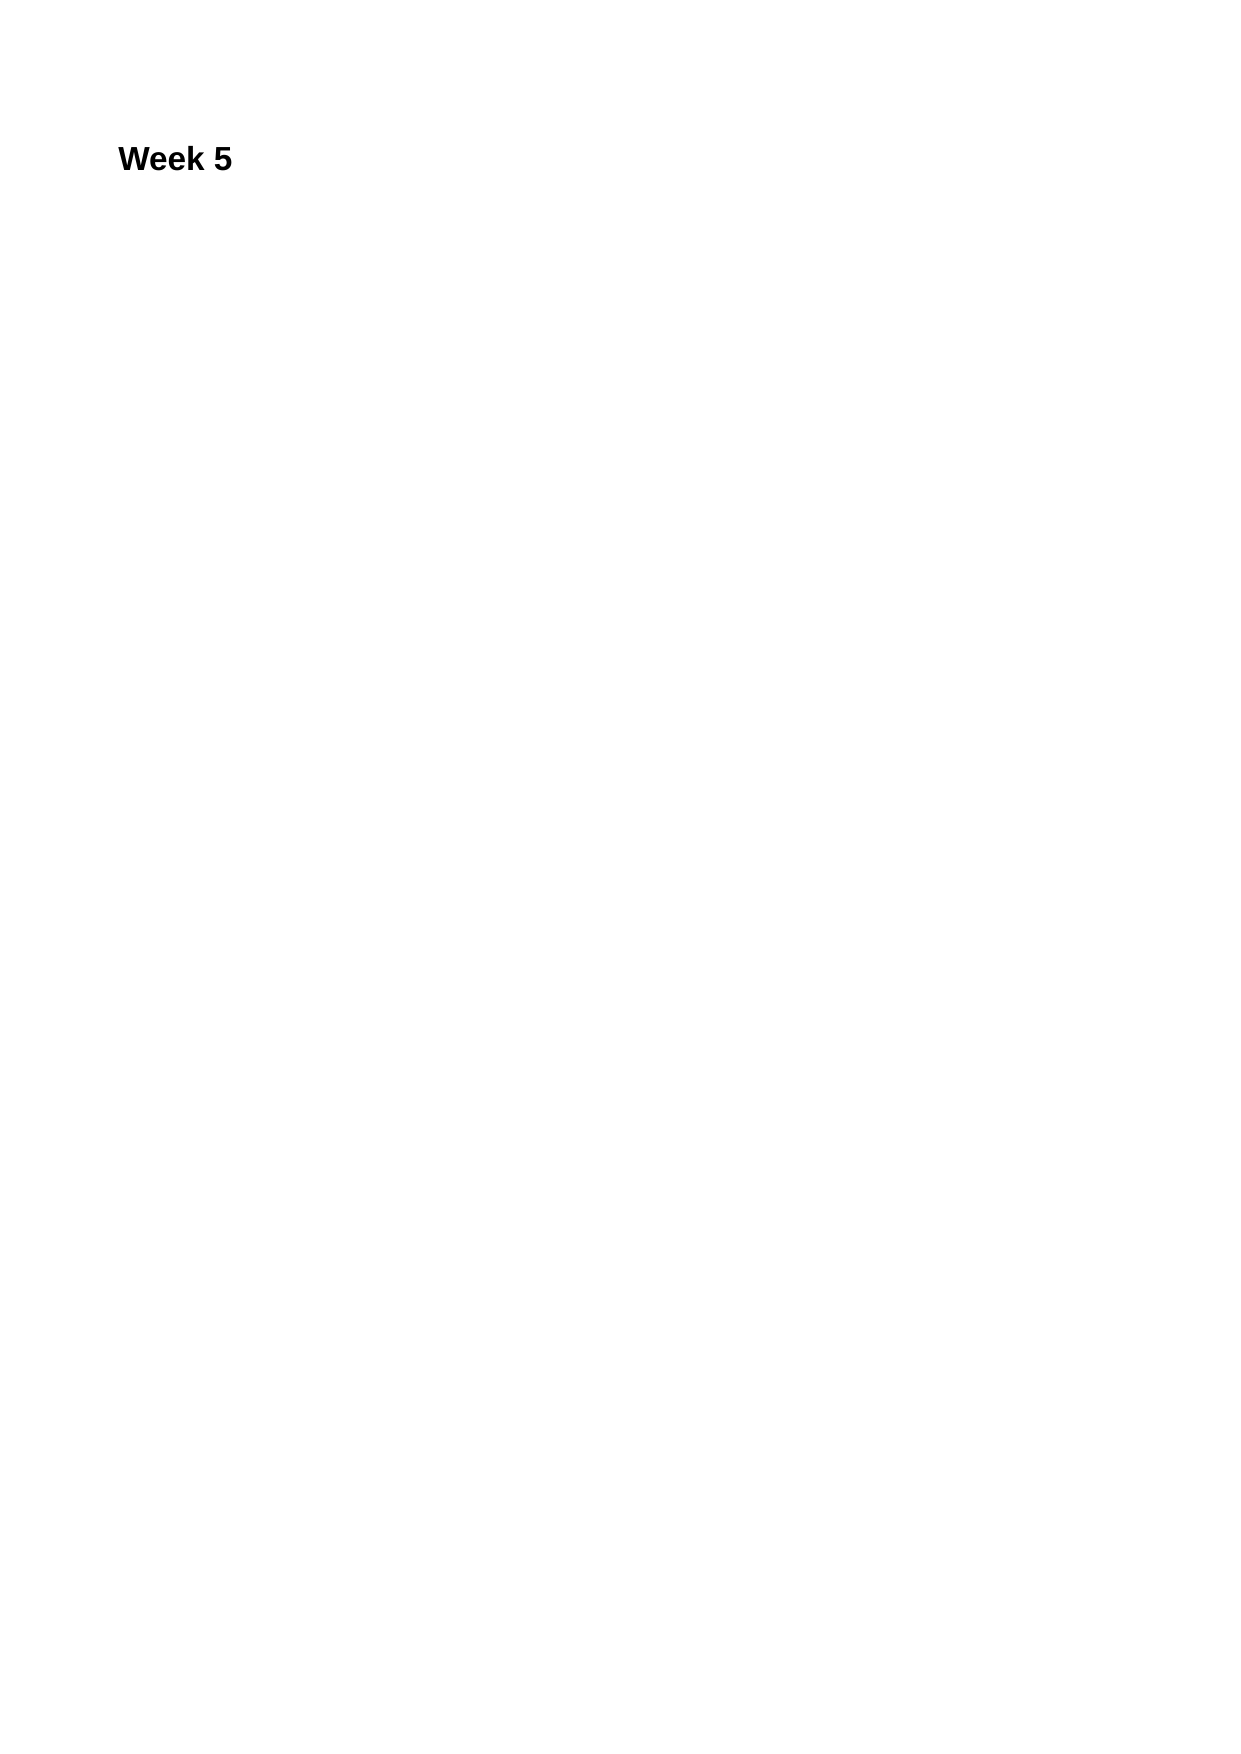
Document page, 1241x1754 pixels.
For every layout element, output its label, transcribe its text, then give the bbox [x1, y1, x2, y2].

subtitle Week 5 [118, 139, 1122, 177]
